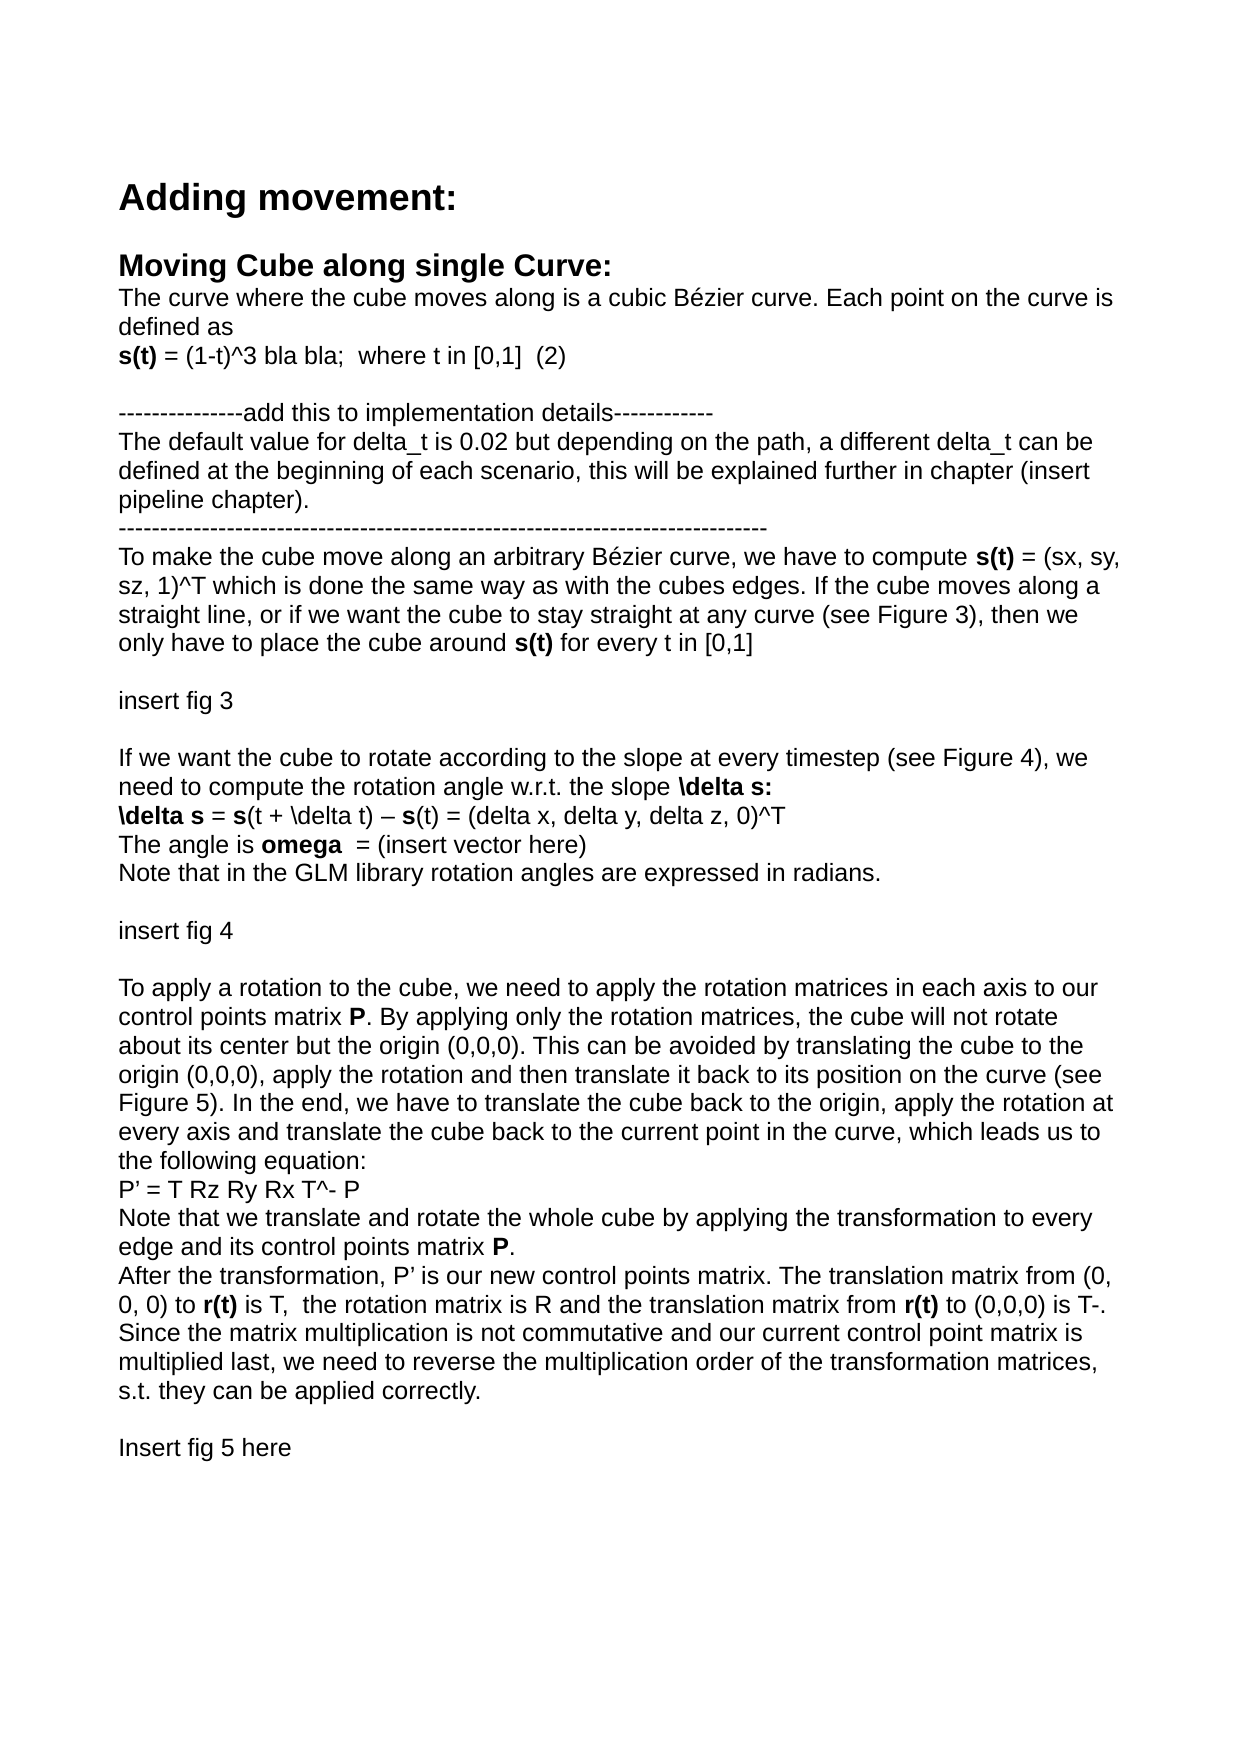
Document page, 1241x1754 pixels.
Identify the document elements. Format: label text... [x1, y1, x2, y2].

text insert fig 4 [118, 916, 1122, 945]
text insert fig 3 [118, 686, 1122, 715]
text Note that we translate and rotate the whole cube by applying the transformation to every edge and its control points matrix P. [118, 1203, 1122, 1261]
text Insert fig 5 here [118, 1433, 1122, 1462]
text \delta s = s(t + \delta t) – s(t) = (delta x, delta y, delta z, 0)^T [118, 801, 1122, 830]
text To make the cube move along an arbitrary Bézier curve, we have to compute s(t) = (sx, sy, sz, 1)^T which is done the same way as with the cubes edges. If the cube moves along a straight line, or if we want the cube to stay straight at any curve (see Figure 3), then we only have to place the cube around s(t) for every t in [0,1] [118, 542, 1122, 657]
text P’ = T Rz Ry Rx T^- P [118, 1175, 1122, 1203]
text The angle is omega = (insert vector here) [118, 830, 1122, 858]
text Moving Cube along single Curve: [118, 247, 1122, 283]
text After the transformation, P’ is our new control points matrix. The translation matrix from (0, 0, 0) to r(t) is T, the rotation matrix is R and the translation matrix from r(t) to (0,0,0) is T-. Since the matrix multiplication is not commutative and our current control point matrix is multiplied last, we need to reverse the multiplication order of the transformation matrices, s.t. they can be applied correctly. [118, 1261, 1122, 1405]
text The default value for delta_t is 0.02 but depending on the path, a different delta_t can be defined at the beginning of each scenario, this will be explained further in chapter (insert pipeline chapter). [118, 427, 1122, 513]
text ------------------------------------------------------------------------------ [118, 513, 1122, 542]
text If we want the cube to rotate according to the slope at every timestep (see Figure 4), we need to compute the rotation angle w.r.t. the slope \delta s: [118, 743, 1122, 801]
text Adding movement: [118, 176, 1122, 219]
text Note that in the GLM library rotation angles are expressed in radians. [118, 858, 1122, 887]
text s(t) = (1-t)^3 bla bla; where t in [0,1] (2) [118, 341, 1122, 370]
text To apply a rotation to the cube, we need to apply the rotation matrices in each axis to our control points matrix P. By applying only the rotation matrices, the cube will not rotate about its center but the origin (0,0,0). This can be avoided by translating the cube to the origin (0,0,0), apply the rotation and then translate it back to its position on the curve (see Figure 5). In the end, we have to translate the cube back to the origin, apply the rotation at every axis and translate the cube back to the current point in the curve, which leads us to the following equation: [118, 973, 1122, 1175]
text The curve where the cube moves along is a cubic Bézier curve. Each point on the curve is defined as [118, 283, 1122, 341]
text ---------------add this to implementation details------------ [118, 398, 1122, 427]
